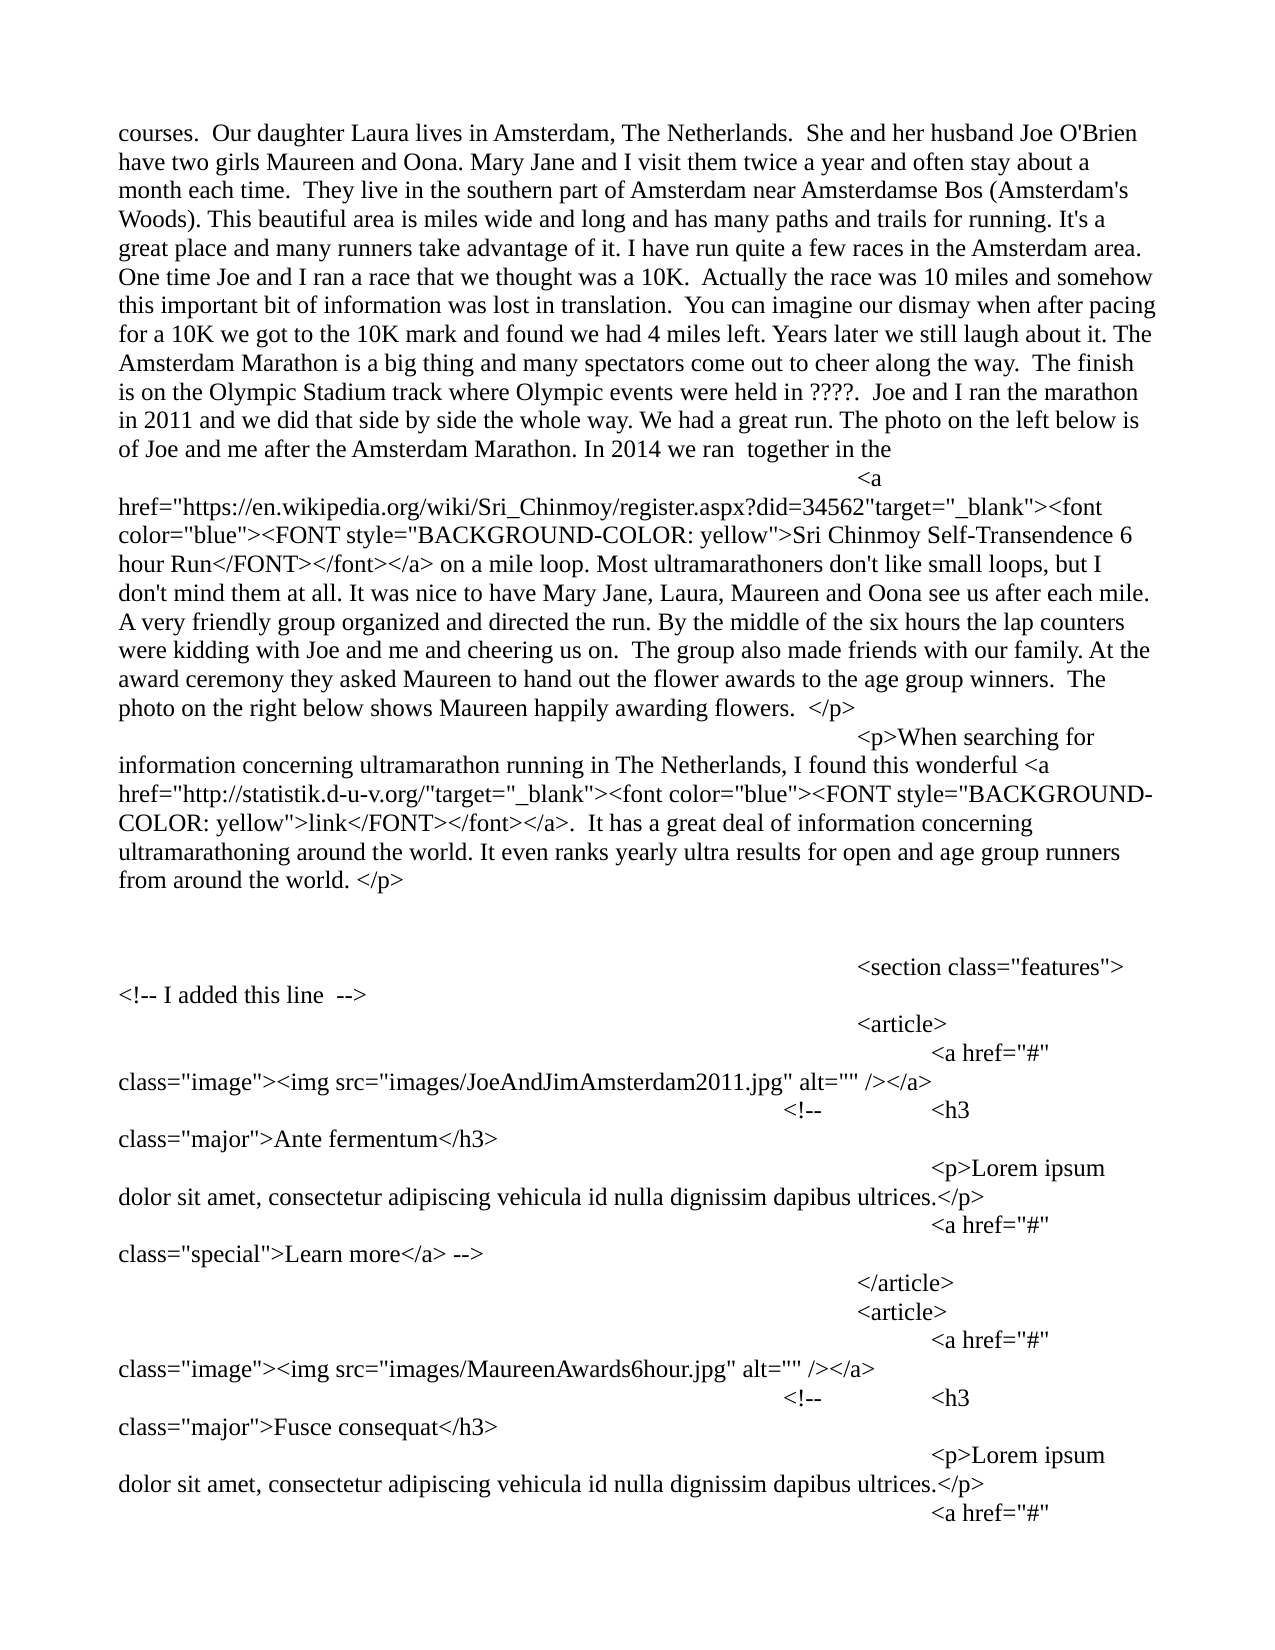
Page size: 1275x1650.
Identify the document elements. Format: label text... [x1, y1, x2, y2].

text <a href="#" [118, 1498, 1157, 1527]
text <!-- <h3 class="major">Ante fermentum</h3> [118, 1096, 1157, 1153]
text <p>Lorem ipsum dolor sit amet, consectetur adipiscing vehicula id nulla dignissim dapibus ultrices.</p> [118, 1441, 1157, 1498]
text courses. Our daughter Laura lives in Amsterdam, The Netherlands. She and her husband Joe O'Brien have two girls Maureen and Oona. Mary Jane and I visit them twice a year and often stay about a month each time. They live in the southern part of Amsterdam near Amsterdamse Bos (Amsterdam's Woods). This beautiful area is miles wide and long and has many paths and trails for running. It's a great place and many runners take advantage of it. I have run quite a few races in the Amsterdam area. One time Joe and I ran a race that we thought was a 10K. Actually the race was 10 miles and somehow this important bit of information was lost in translation. You can imagine our dismay when after pacing for a 10K we got to the 10K mark and found we had 4 miles left. Years later we still laugh about it. The Amsterdam Marathon is a big thing and many spectators come out to cheer along the way. The finish is on the Olympic Stadium track where Olympic events were held in ????. Joe and I ran the marathon in 2011 and we did that side by side the whole way. We had a great run. The photo on the left below is of Joe and me after the Amsterdam Marathon. In 2014 we ran together in the [118, 118, 1157, 463]
text <a href="#" class="image"><img src="images/JoeAndJimAmsterdam2011.jpg" alt="" /></a> [118, 1038, 1157, 1096]
text <article> [118, 1009, 1157, 1038]
text <a href="#" class="special">Learn more</a> --> [118, 1211, 1157, 1268]
text <p>When searching for information concerning ultramarathon running in The Netherlands, I found this wonderful <a href="http://statistik.d-u-v.org/"target="_blank"><font color="blue"><FONT style="BACKGROUND-COLOR: yellow">link</FONT></font></a>. It has a great deal of information concerning ultramarathoning around the world. It even ranks yearly ultra results for open and age group runners from around the world. </p> [118, 722, 1157, 894]
text <!-- <h3 class="major">Fusce consequat</h3> [118, 1383, 1157, 1441]
text <p>Lorem ipsum dolor sit amet, consectetur adipiscing vehicula id nulla dignissim dapibus ultrices.</p> [118, 1153, 1157, 1211]
text <section class="features"> <!-- I added this line --> [118, 952, 1157, 1009]
text <a href="https://en.wikipedia.org/wiki/Sri_Chinmoy/register.aspx?did=34562"target="_blank"><font color="blue"><FONT style="BACKGROUND-COLOR: yellow">Sri Chinmoy Self-Transendence 6 hour Run</FONT></font></a> on a mile loop. Most ultramarathoners don't like small loops, but I don't mind them at all. It was nice to have Mary Jane, Laura, Maureen and Oona see us after each mile. A very friendly group organized and directed the run. By the middle of the six hours the lap counters were kidding with Joe and me and cheering us on. The group also made friends with our family. At the award ceremony they asked Maureen to hand out the flower awards to the age group winners. The photo on the right below shows Maureen happily awarding flowers. </p> [118, 463, 1157, 722]
text <article> [118, 1297, 1157, 1326]
text </article> [118, 1268, 1157, 1297]
text <a href="#" class="image"><img src="images/MaureenAwards6hour.jpg" alt="" /></a> [118, 1326, 1157, 1383]
